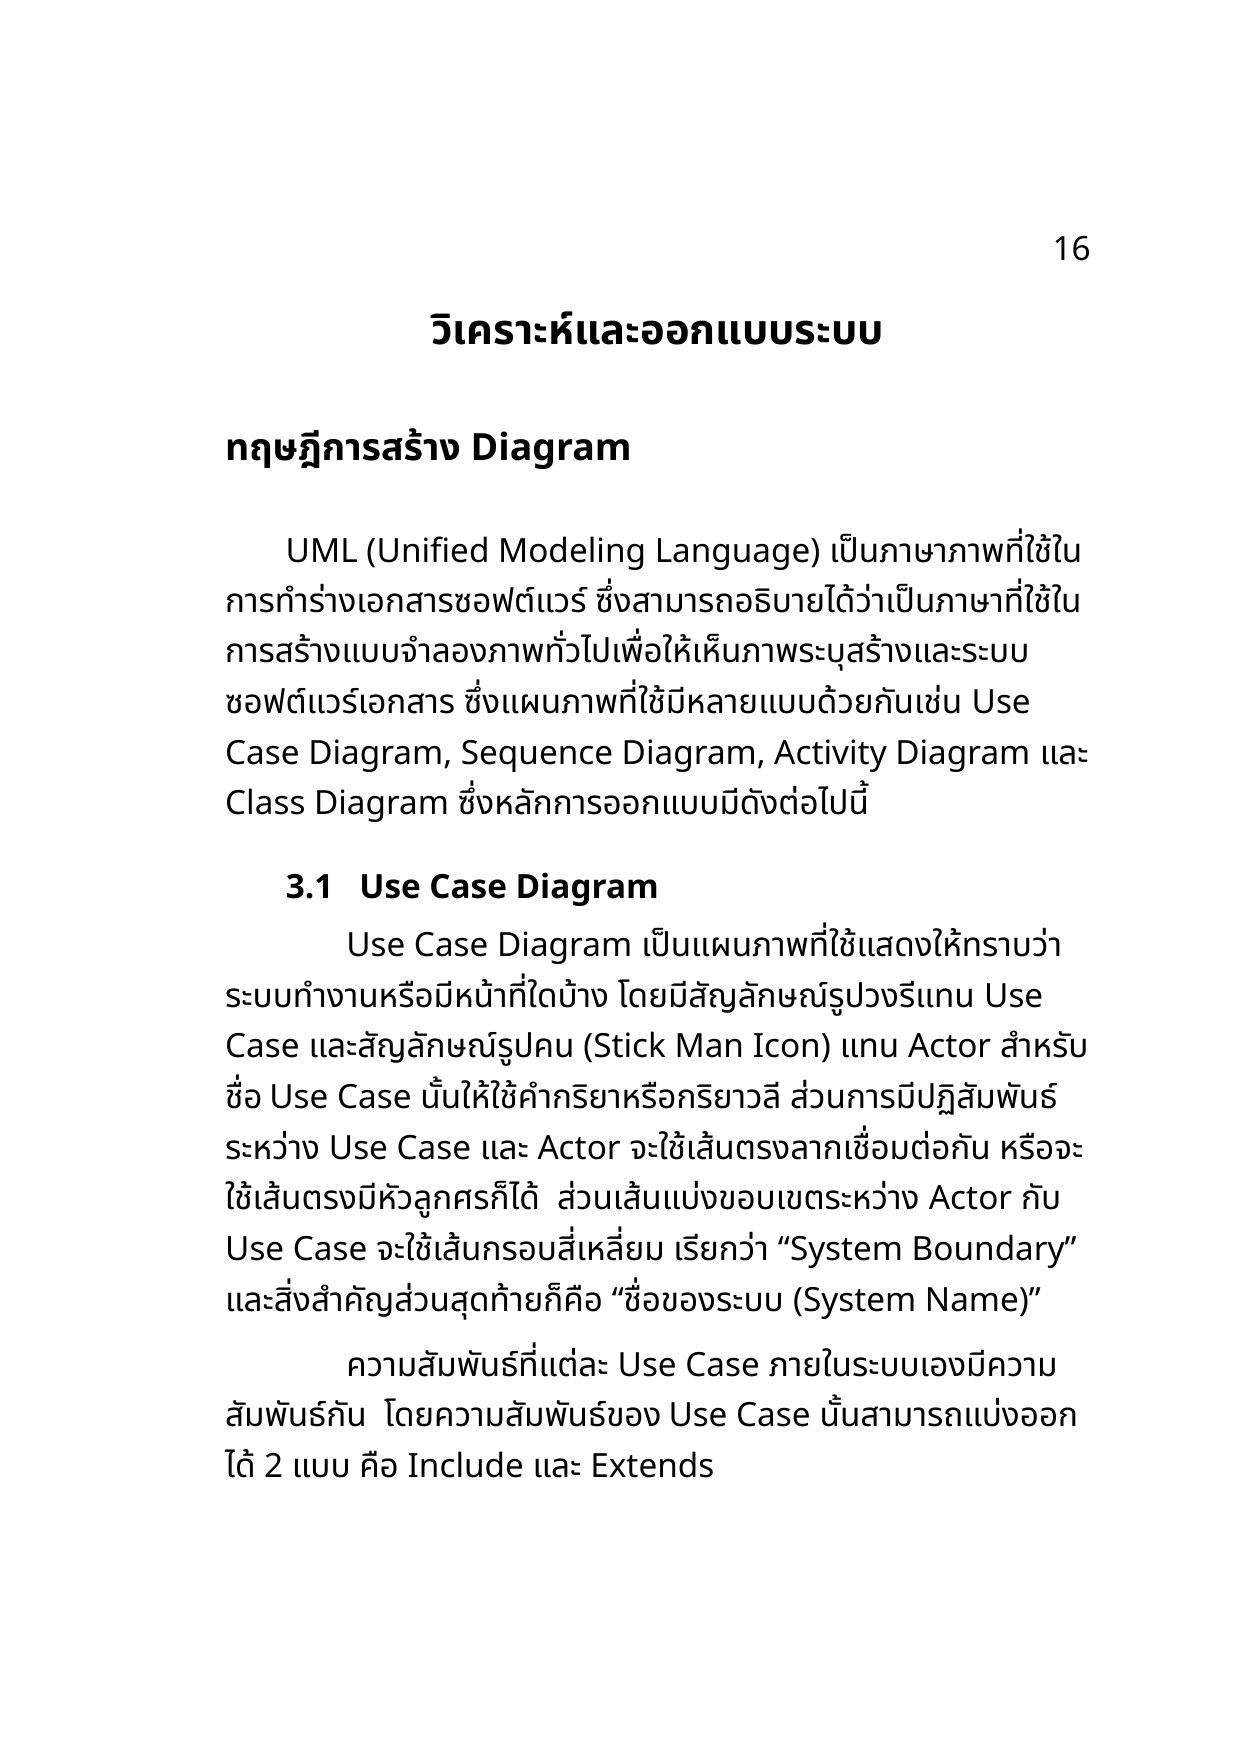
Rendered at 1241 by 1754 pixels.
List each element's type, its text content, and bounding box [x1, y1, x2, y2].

subtitle UML (Unified Modeling Language) เป็นภาษาภาพที่ใช้ในการทำร่างเอกสารซอฟต์แวร์ ซึ่งสามารถอธิบายได้ว่าเป็นภาษาที่ใช้ในการสร้างแบบจำลองภาพทั่วไปเพื่อให้เห็นภาพระบุสร้างและระบบซอฟต์แวร์เอกสาร ซึ่งแผนภาพที่ใช้มีหลายแบบด้วยกันเช่น Use Case Diagram, Sequence Diagram, Activity Diagram และ Class Diagram ซึ่งหลักการออกแบบมีดังต่อไปนี้ [225, 526, 1091, 830]
text ความสัมพันธ์ที่แต่ละ Use Case ภายในระบบเองมีความสัมพันธ์กัน โดยความสัมพันธ์ของUse Case นั้นสามารถแบ่งออกได้ 2 แบบ คือ Include และ Extends [225, 1341, 1091, 1492]
text วิเคราะห์และออกแบบระบบ [225, 300, 1091, 363]
subtitle 3.1 Use Case Diagram [225, 863, 1091, 908]
text Use Case Diagram เป็นแผนภาพที่ใช้แสดงให้ทราบว่าระบบทำงานหรือมีหน้าที่ใดบ้าง โดยมีสัญลักษณ์รูปวงรีแทน Use Case และสัญลักษณ์รูปคน (Stick Man Icon) แทน Actor สำหรับชื่อUse Case นั้นให้ใช้คำกริยาหรือกริยาวลี ส่วนการมีปฏิสัมพันธ์ระหว่าง Use Case และ Actor จะใช้เส้นตรงลากเชื่อมต่อกัน หรือจะใช้เส้นตรงมีหัวลูกศรก็ได้ ส่วนเส้นแบ่งขอบเขตระหว่าง Actor กับ Use Case จะใช้เส้นกรอบสี่เหลี่ยม เรียกว่า “System Boundary” และสิ่งสำคัญส่วนสุดท้ายก็คือ “ชื่อของระบบ (System Name)” [225, 921, 1091, 1326]
text ทฤษฎีการสร้าง Diagram [225, 420, 1091, 477]
